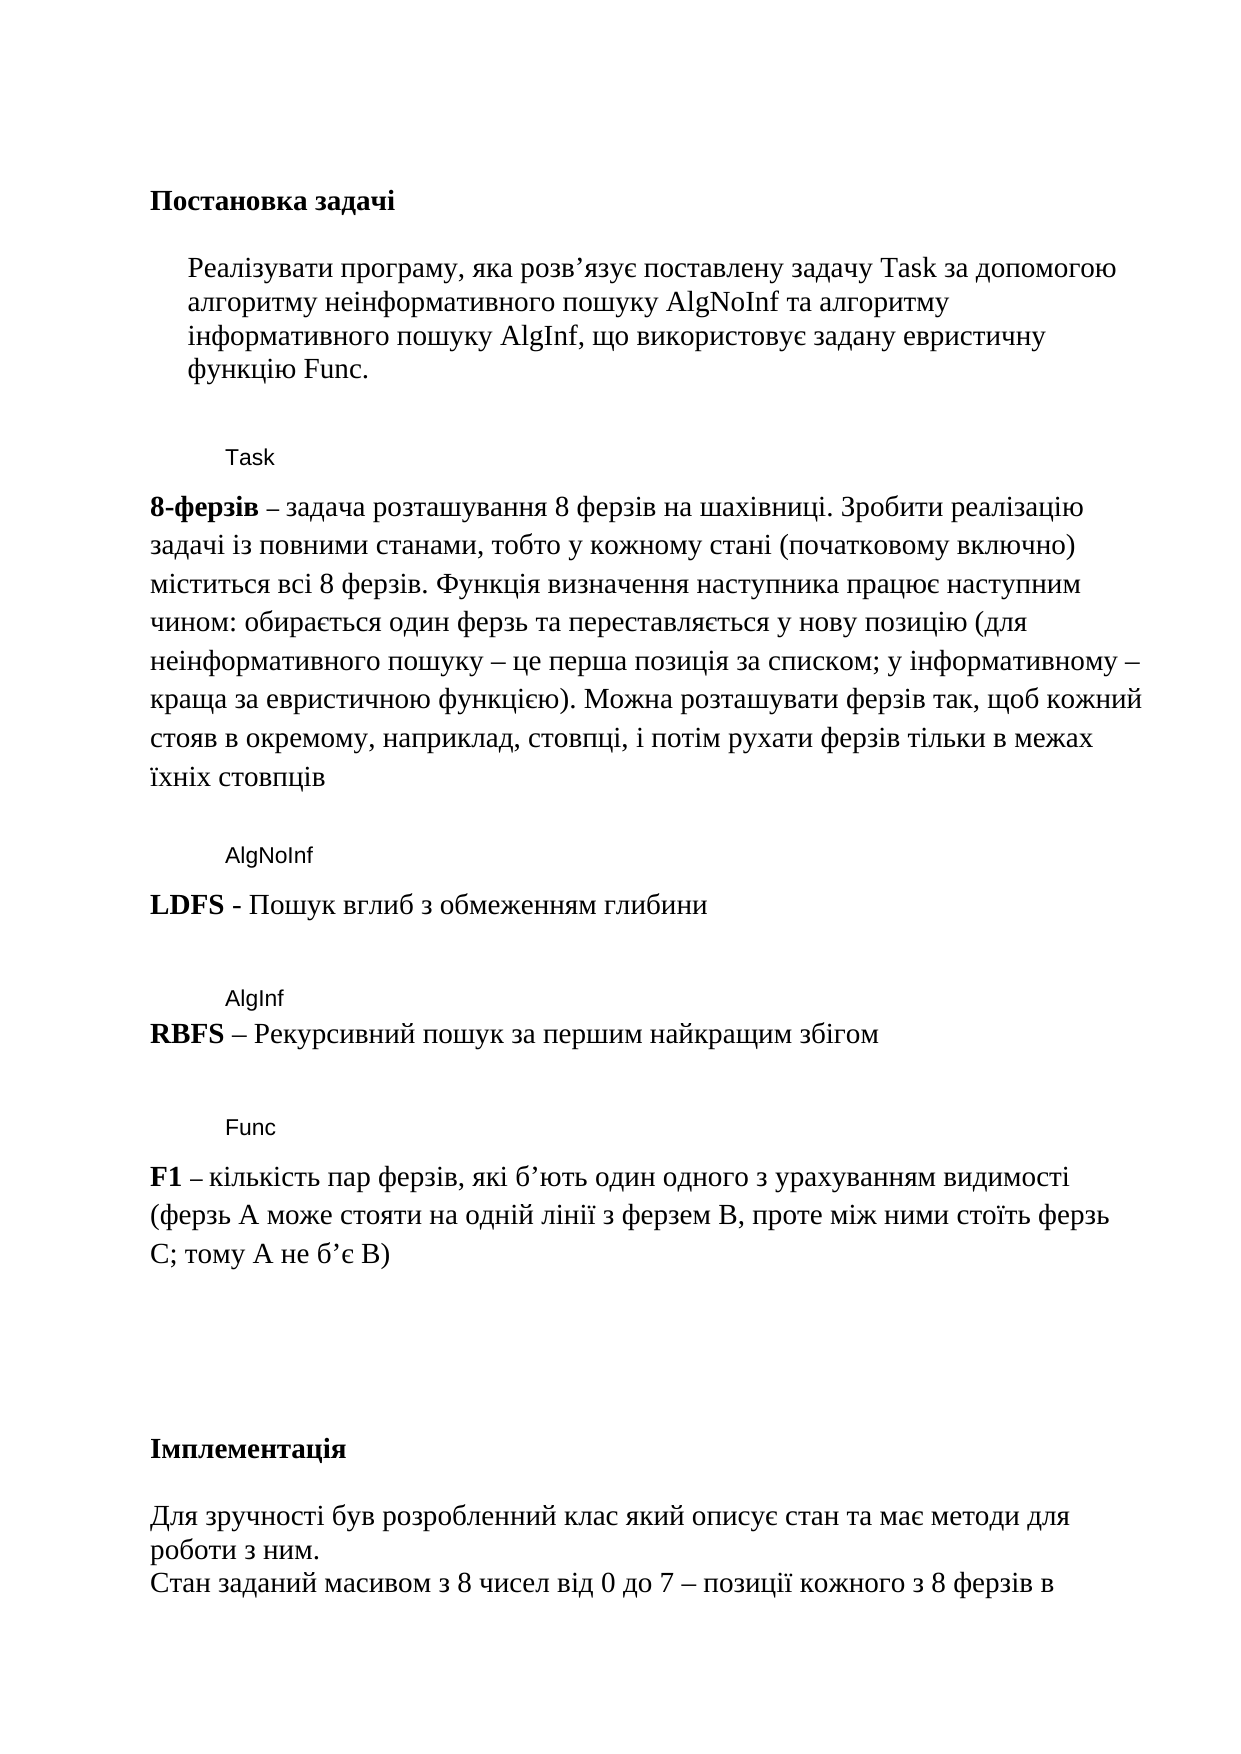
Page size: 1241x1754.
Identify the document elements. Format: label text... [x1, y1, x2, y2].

text LDFS - Пошук вглиб з обмеженням глибини [150, 887, 1143, 920]
text F1 – кількість пар ферзів, які б’ють один одного з урахуванням видимості (ферзь А може стояти на одній лінії з ферзем В, проте між ними стоїть ферзь С; тому А не б’є В) [150, 1159, 1143, 1269]
text AlgNoInf [150, 842, 1143, 868]
list Постановка задачі [150, 183, 1143, 217]
text Func [150, 1114, 1143, 1140]
text Стан заданий масивом з 8 чисел від 0 до 7 – позиції кожного з 8 ферзів в [150, 1565, 1143, 1599]
list Реалізувати програму, яка розв’язує поставлену задачу Task за допомогою алгоритму неінформативного пошуку AlgNoInf та алгоритму інформативного пошуку AlgInf, що використовує задану евристичну функцію Func. [187, 251, 1143, 385]
text Для зручності був розробленний клас який описує стан та має методи для роботи з ним. [150, 1498, 1143, 1565]
text AlgInf RBFS – Рекурсивний пошук за першим найкращим збігом [150, 985, 1143, 1050]
text 8-ферзів – задача розташування 8 ферзів на шахівниці. Зробити реалізацію задачі із повними станами, тобто у кожному стані (початковому включно) міститься всі 8 ферзів. Функція визначення наступника працює наступним чином: обирається один ферзь та переставляється у нову позицію (для неінформативного пошуку – це перша позиція за списком; у інформативному – краща за евристичною функцією). Можна розташувати ферзів так, щоб кожний стояв в окремому, наприклад, стовпці, і потім рухати ферзів тільки в межах їхніх стовпців [150, 489, 1143, 792]
text Імплементація [150, 1431, 1143, 1465]
text Task [150, 444, 1143, 471]
